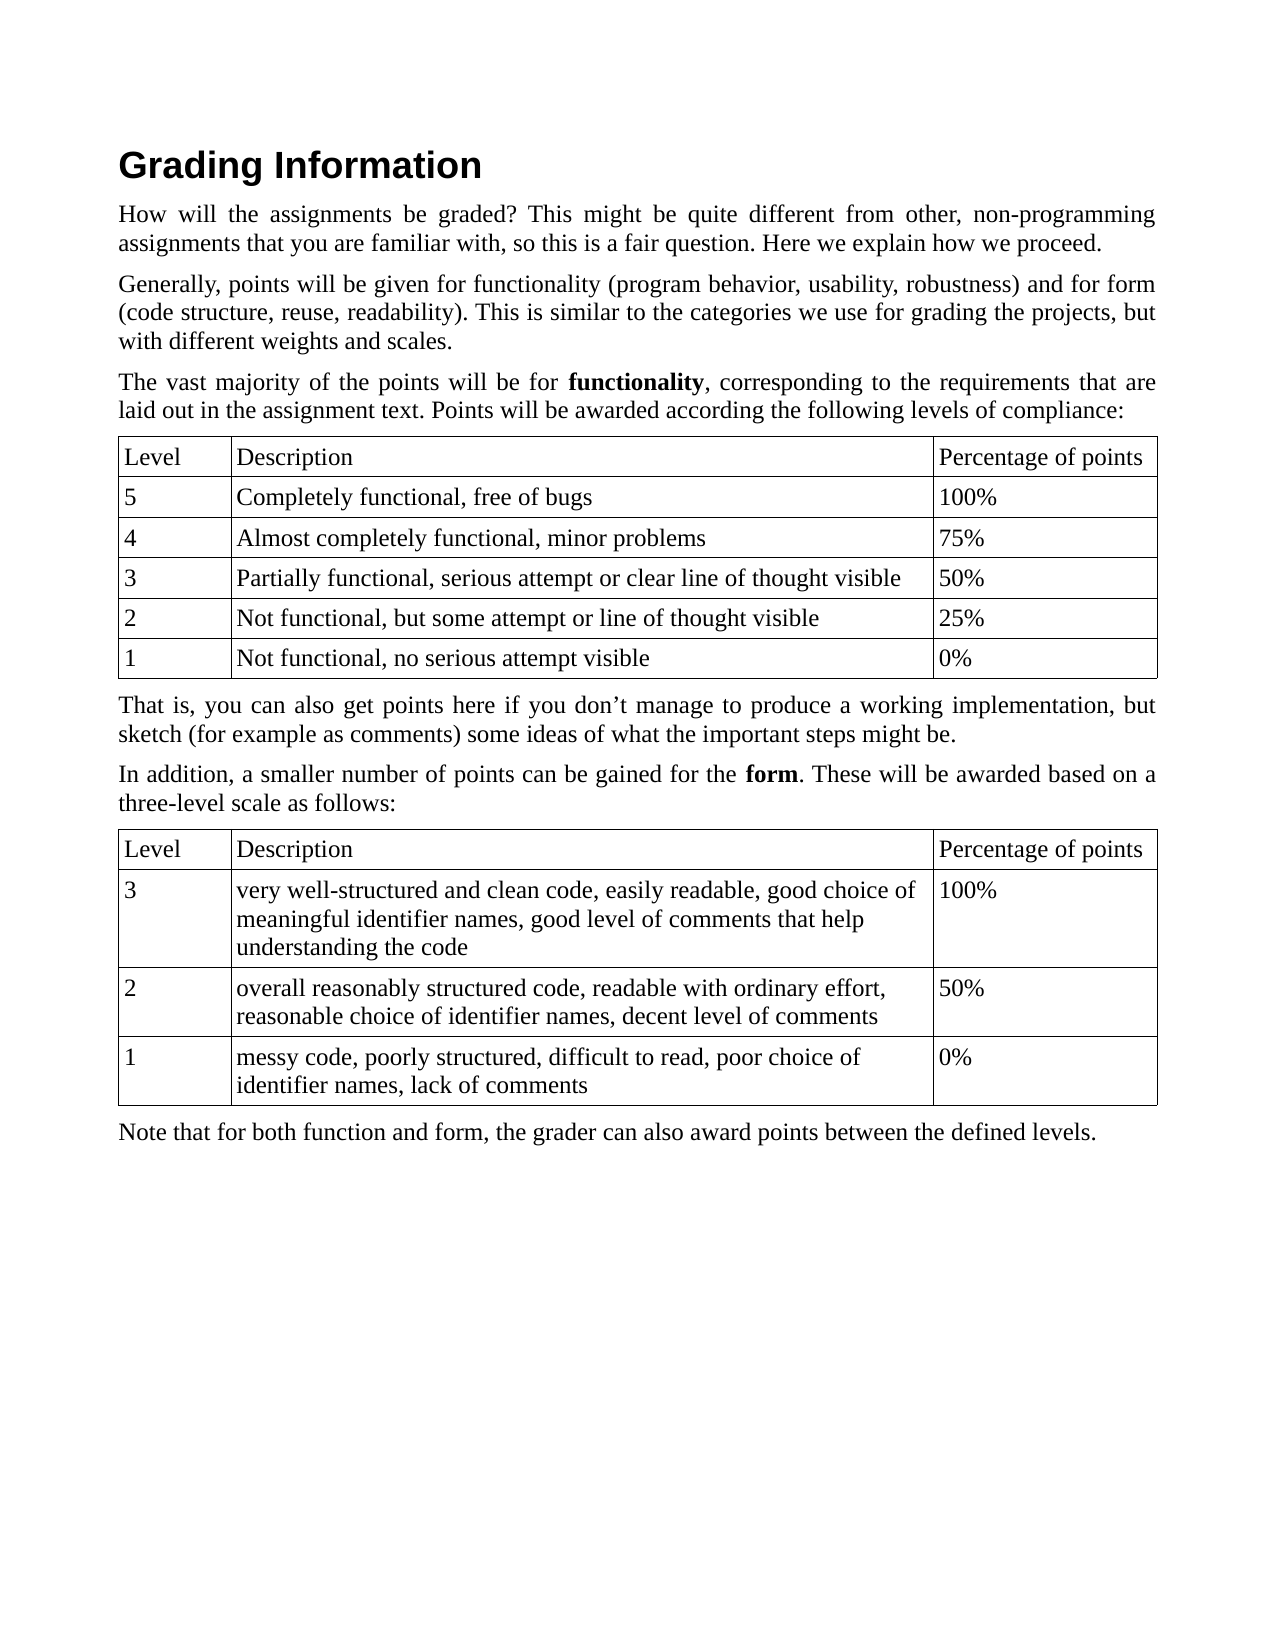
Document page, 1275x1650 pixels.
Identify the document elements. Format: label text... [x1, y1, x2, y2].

subtitle The vast majority of the points will be for functionality, corresponding to the requirements that are laid out in the assignment text. Points will be awarded according the following levels of compliance: [118, 367, 1157, 424]
table_header Level [119, 437, 231, 476]
subtitle That is, you can also get points here if you don’t manage to produce a working implementation, but sketch (for example as comments) some ideas of what the important steps might be. [118, 690, 1157, 747]
table_cell 1 [119, 639, 231, 678]
table_cell 4 [119, 518, 231, 557]
table_header Percentage of points [934, 437, 1157, 476]
table_cell 2 [119, 968, 231, 1036]
table_cell very well-structured and clean code, easily readable, good choice of meaningful identifier names, good level of comments that help understanding the code [232, 870, 933, 967]
table_cell Almost completely functional, minor problems [232, 518, 933, 557]
table_cell messy code, poorly structured, difficult to read, poor choice of identifier names, lack of comments [232, 1037, 933, 1105]
table_cell 3 [119, 558, 231, 597]
table_cell Completely functional, free of bugs [232, 477, 933, 517]
table_cell 25% [934, 599, 1157, 638]
table_cell overall reasonably structured code, readable with ordinary effort, reasonable choice of identifier names, decent level of comments [232, 968, 933, 1036]
table_cell Not functional, but some attempt or line of thought visible [232, 599, 933, 638]
table_cell 100% [934, 870, 1157, 967]
table_cell 1 [119, 1037, 231, 1105]
subtitle Generally, points will be given for functionality (program behavior, usability, robustness) and for form (code structure, reuse, readability). This is similar to the categories we use for grading the projects, but with different weights and scales. [118, 269, 1157, 355]
table_cell 2 [119, 599, 231, 638]
table_cell Not functional, no serious attempt visible [232, 639, 933, 678]
table_cell 0% [934, 1037, 1157, 1105]
table_cell Partially functional, serious attempt or clear line of thought visible [232, 558, 933, 597]
subtitle How will the assignments be graded? This might be quite different from other, non-programming assignments that you are familiar with, so this is a fair question. Here we explain how we proceed. [118, 199, 1157, 257]
table_cell 3 [119, 870, 231, 967]
table_header Level [119, 830, 231, 869]
subtitle Grading Information [118, 143, 1157, 187]
table_cell 0% [934, 639, 1157, 678]
table_cell 5 [119, 477, 231, 517]
table_cell 100% [934, 477, 1157, 517]
table_header Description [232, 830, 933, 869]
subtitle In addition, a smaller number of points can be gained for the form. These will be awarded based on a three-level scale as follows: [118, 759, 1157, 817]
table_cell 50% [934, 968, 1157, 1036]
subtitle Note that for both function and form, the grader can also award points between the defined levels. [118, 1117, 1157, 1146]
table_cell 50% [934, 558, 1157, 597]
table_header Percentage of points [934, 830, 1157, 869]
table_header Description [232, 437, 933, 476]
table_cell 75% [934, 518, 1157, 557]
